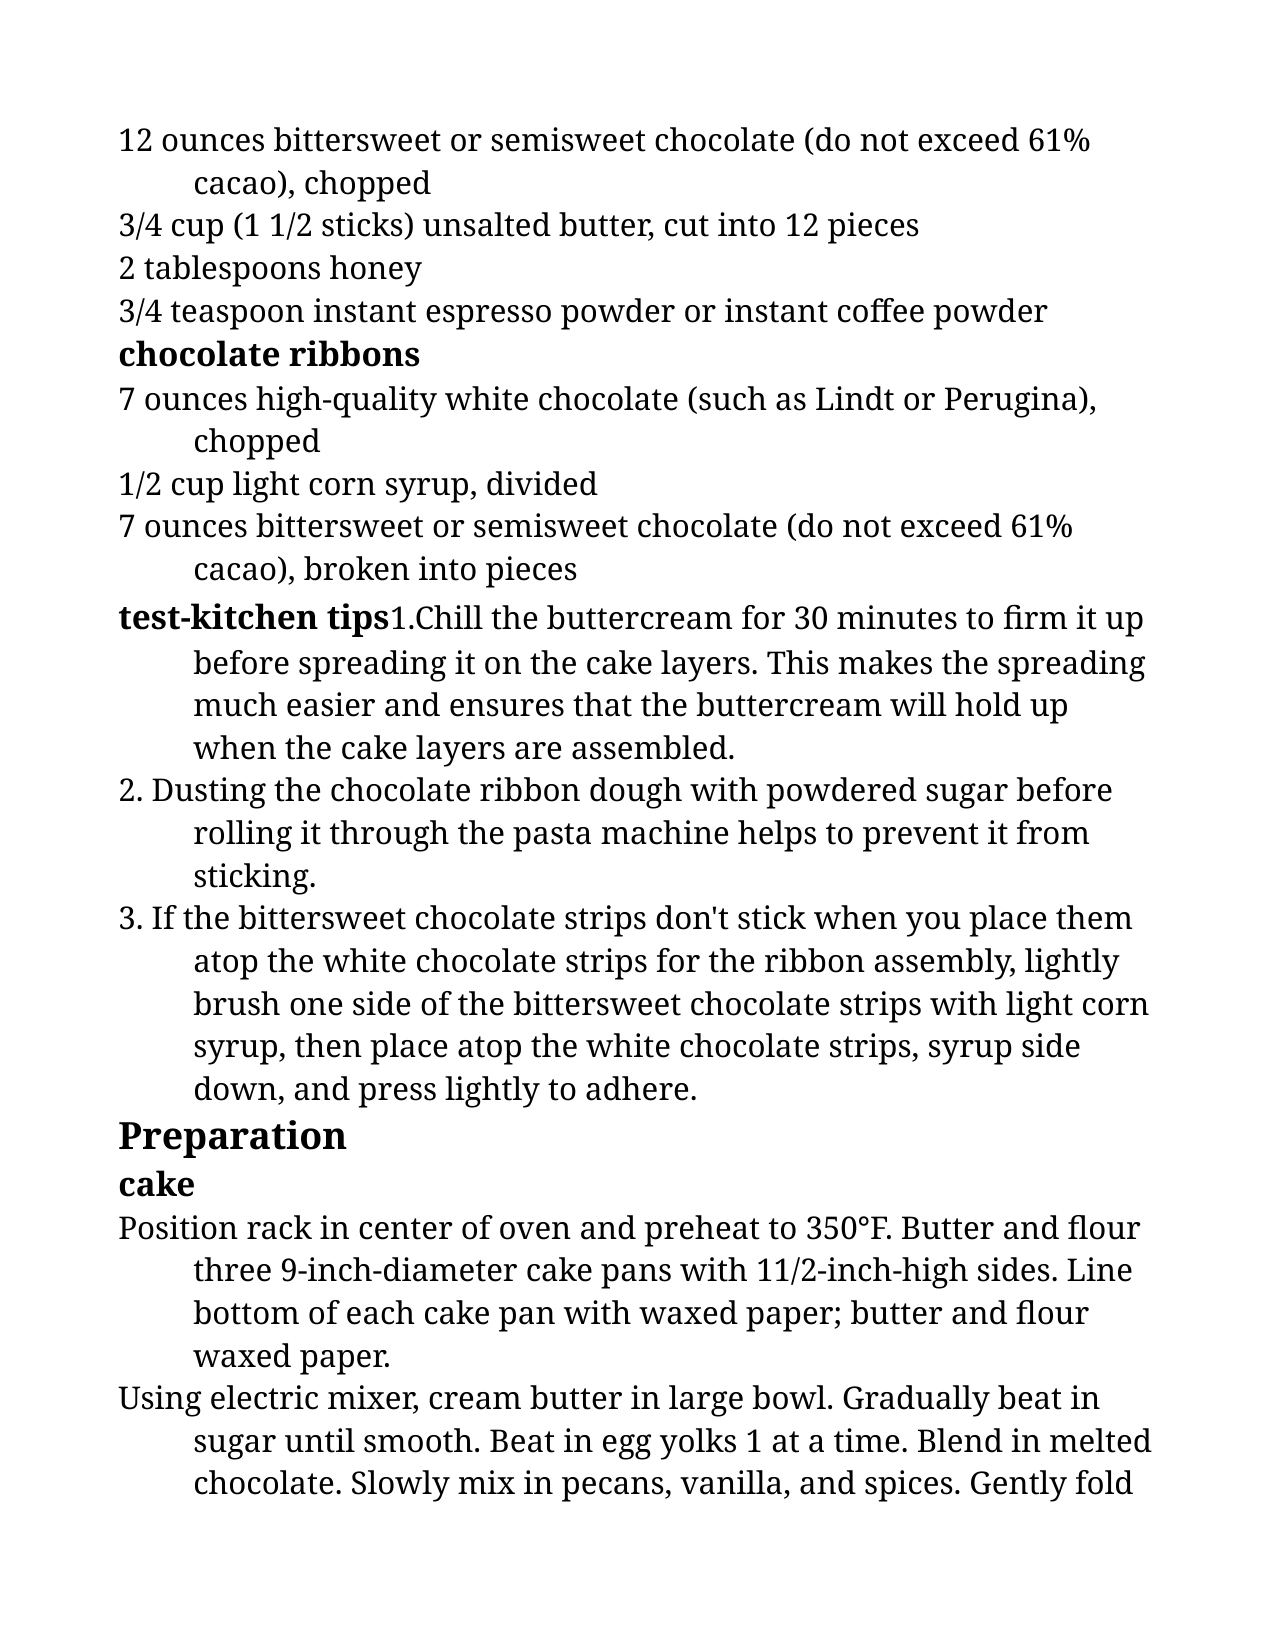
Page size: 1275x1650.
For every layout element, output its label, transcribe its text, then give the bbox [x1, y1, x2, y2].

text 3. If the bittersweet chocolate strips don't stick when you place them atop the white chocolate strips for the ribbon assembly, lightly brush one side of the bittersweet chocolate strips with light corn syrup, then place atop the white chocolate strips, syrup side down, and press lightly to adhere. [118, 896, 1157, 1109]
text Using electric mixer, cream butter in large bowl. Gradually beat in sugar until smooth. Beat in egg yolks 1 at a time. Blend in melted chocolate. Slowly mix in pecans, vanilla, and spices. Gently fold [118, 1376, 1157, 1504]
text 1/2 cup light corn syrup, divided [118, 462, 1157, 504]
text 7 ounces high-quality white chocolate (such as Lindt or Perugina), chopped [118, 377, 1157, 462]
text 2. Dusting the chocolate ribbon dough with powdered sugar before rolling it through the pasta machine helps to prevent it from sticking. [118, 768, 1157, 896]
text 3/4 teaspoon instant espresso powder or instant coffee powder [118, 288, 1157, 331]
text cake [118, 1160, 1157, 1206]
text 2 tablespoons honey [118, 246, 1157, 288]
text 12 ounces bittersweet or semisweet chocolate (do not exceed 61% cacao), chopped [118, 118, 1157, 203]
text 7 ounces bittersweet or semisweet chocolate (do not exceed 61% cacao), broken into pieces [118, 504, 1157, 589]
text Position rack in center of oven and preheat to 350°F. Butter and flour three 9-inch-diameter cake pans with 11/2-inch-high sides. Line bottom of each cake pan with waxed paper; butter and flour waxed paper. [118, 1206, 1157, 1376]
text test-kitchen tips 1.Chill the buttercream for 30 minutes to firm it up before spreading it on the cake layers. This makes the spreading much easier and ensures that the buttercream will hold up when the cake layers are assembled. [118, 589, 1157, 768]
text 3/4 cup (1 1/2 sticks) unsalted butter, cut into 12 pieces [118, 203, 1157, 246]
text chocolate ribbons [118, 331, 1157, 377]
text Preparation [118, 1109, 1157, 1160]
